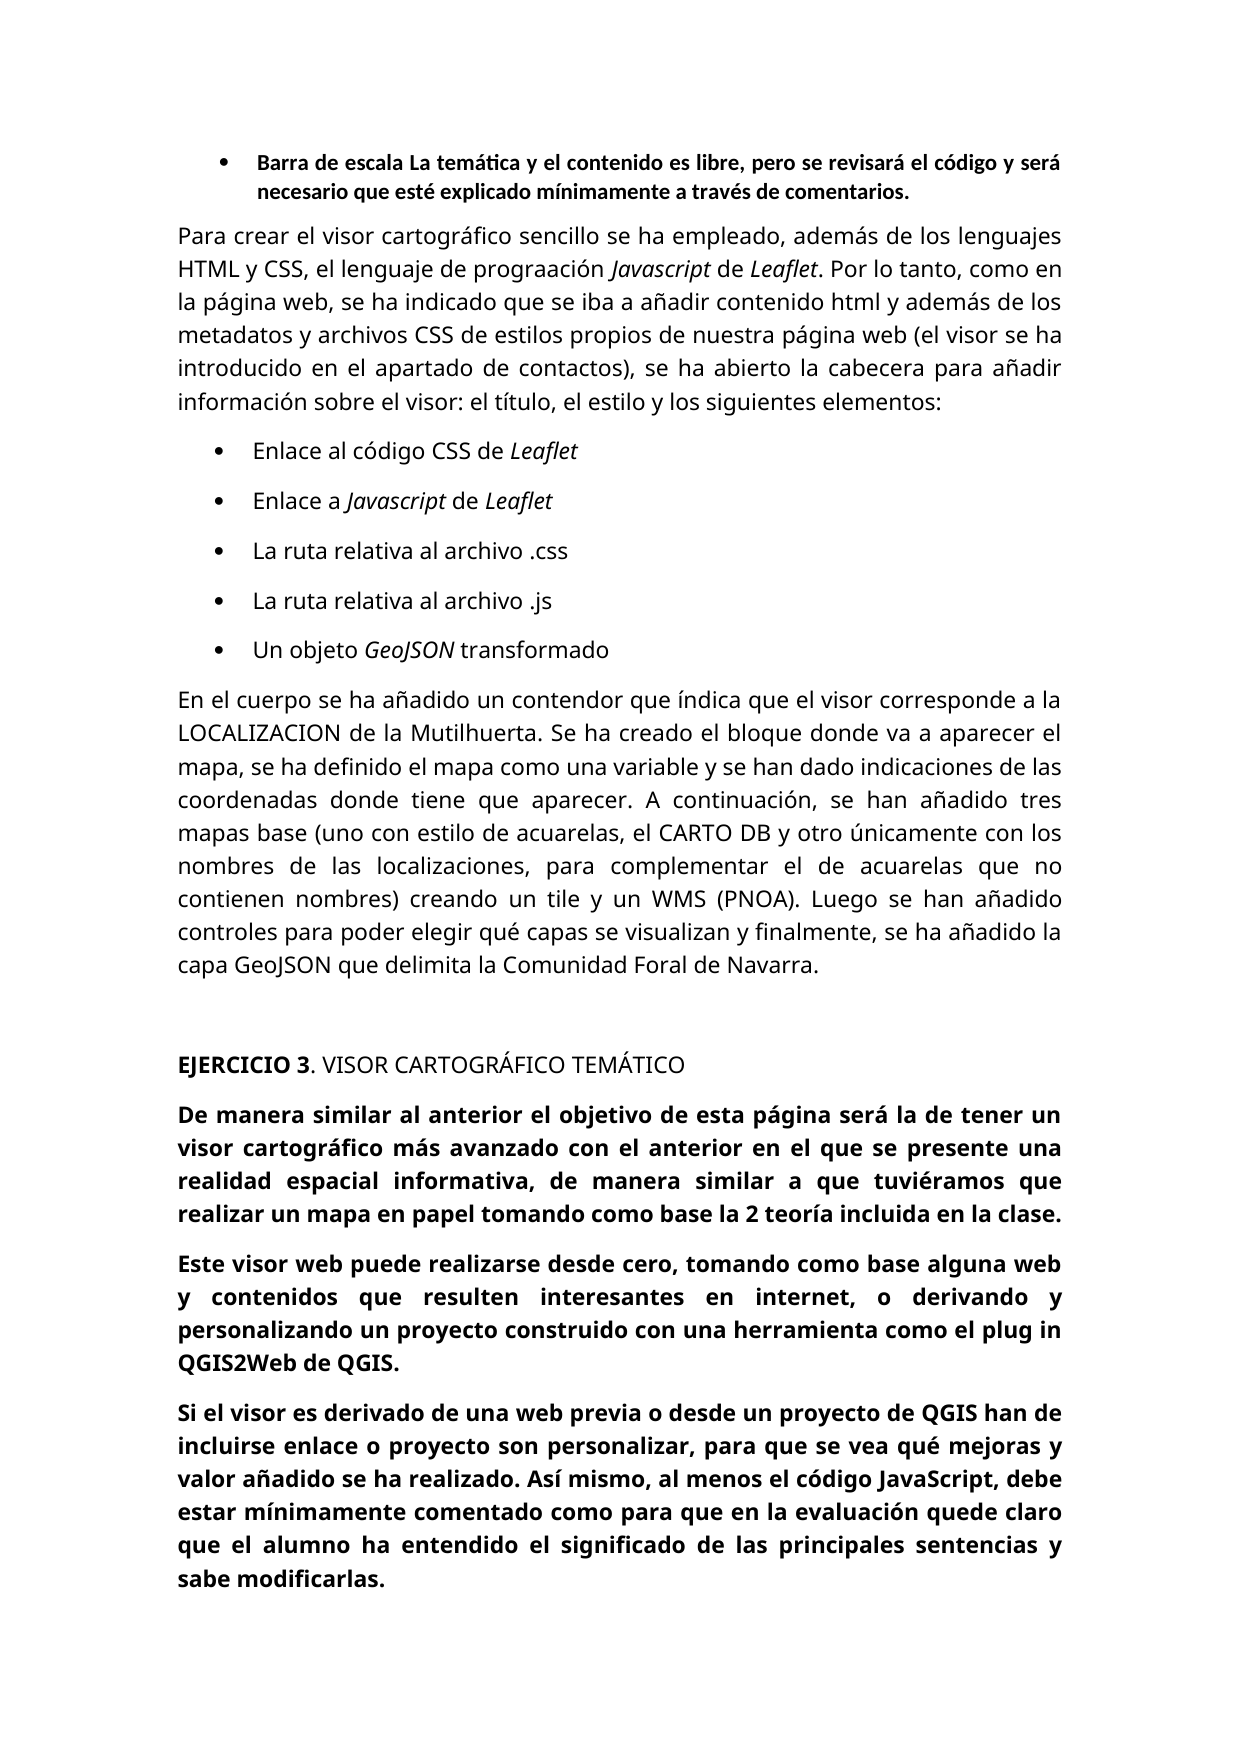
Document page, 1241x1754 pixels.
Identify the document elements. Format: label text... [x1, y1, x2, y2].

list Enlace a Javascript de Leaflet [215, 485, 1063, 516]
list La ruta relativa al archivo .js [215, 585, 1063, 616]
list Un objeto GeoJSON transformado [215, 634, 1063, 666]
text En el cuerpo se ha añadido un contendor que índica que el visor corresponde a la LOCALIZACION de la Mutilhuerta. Se ha creado el bloque donde va a aparecer el mapa, se ha definido el mapa como una variable y se han dado indicaciones de las coordenadas donde tiene que aparecer. A continuación, se han añadido tres mapas base (uno con estilo de acuarelas, el CARTO DB y otro únicamente con los nombres de las localizaciones, para complementar el de acuarelas que no contienen nombres) creando un tile y un WMS (PNOA). Luego se han añadido controles para poder elegir qué capas se visualizan y finalmente, se ha añadido la capa GeoJSON que delimita la Comunidad Foral de Navarra. [177, 684, 1063, 981]
text Si el visor es derivado de una web previa o desde un proyecto de QGIS han de incluirse enlace o proyecto son personalizar, para que se vea qué mejoras y valor añadido se ha realizado. Así mismo, al menos el código JavaScript, debe estar mínimamente comentado como para que en la evaluación quede claro que el alumno ha entendido el significado de las principales sentencias y sabe modificarlas. [177, 1397, 1063, 1594]
list Enlace al código CSS de Leaflet [215, 435, 1063, 467]
text Este visor web puede realizarse desde cero, tomando como base alguna web y contenidos que resulten interesantes en internet, o derivando y personalizando un proyecto construido con una herramienta como el plug in QGIS2Web de QGIS. [177, 1248, 1063, 1378]
text EJERCICIO 3. VISOR CARTOGRÁFICO TEMÁTICO [177, 1049, 1063, 1080]
text De manera similar al anterior el objetivo de esta página será la de tener un visor cartográfico más avanzado con el anterior en el que se presente una realidad espacial informativa, de manera similar a que tuviéramos que realizar un mapa en papel tomando como base la 2 teoría incluida en la clase. [177, 1099, 1063, 1229]
list La ruta relativa al archivo .css [215, 535, 1063, 566]
list Barra de escala La temática y el contenido es libre, pero se revisará el código y será necesario que esté explicado mínimamente a través de comentarios. [220, 148, 1063, 206]
text Para crear el visor cartográfico sencillo se ha empleado, además de los lenguajes HTML y CSS, el lenguaje de prograación Javascript de Leaflet. Por lo tanto, como en la página web, se ha indicado que se iba a añadir contenido html y además de los metadatos y archivos CSS de estilos propios de nuestra página web (el visor se ha introducido en el apartado de contactos), se ha abierto la cabecera para añadir información sobre el visor: el título, el estilo y los siguientes elementos: [177, 220, 1063, 417]
